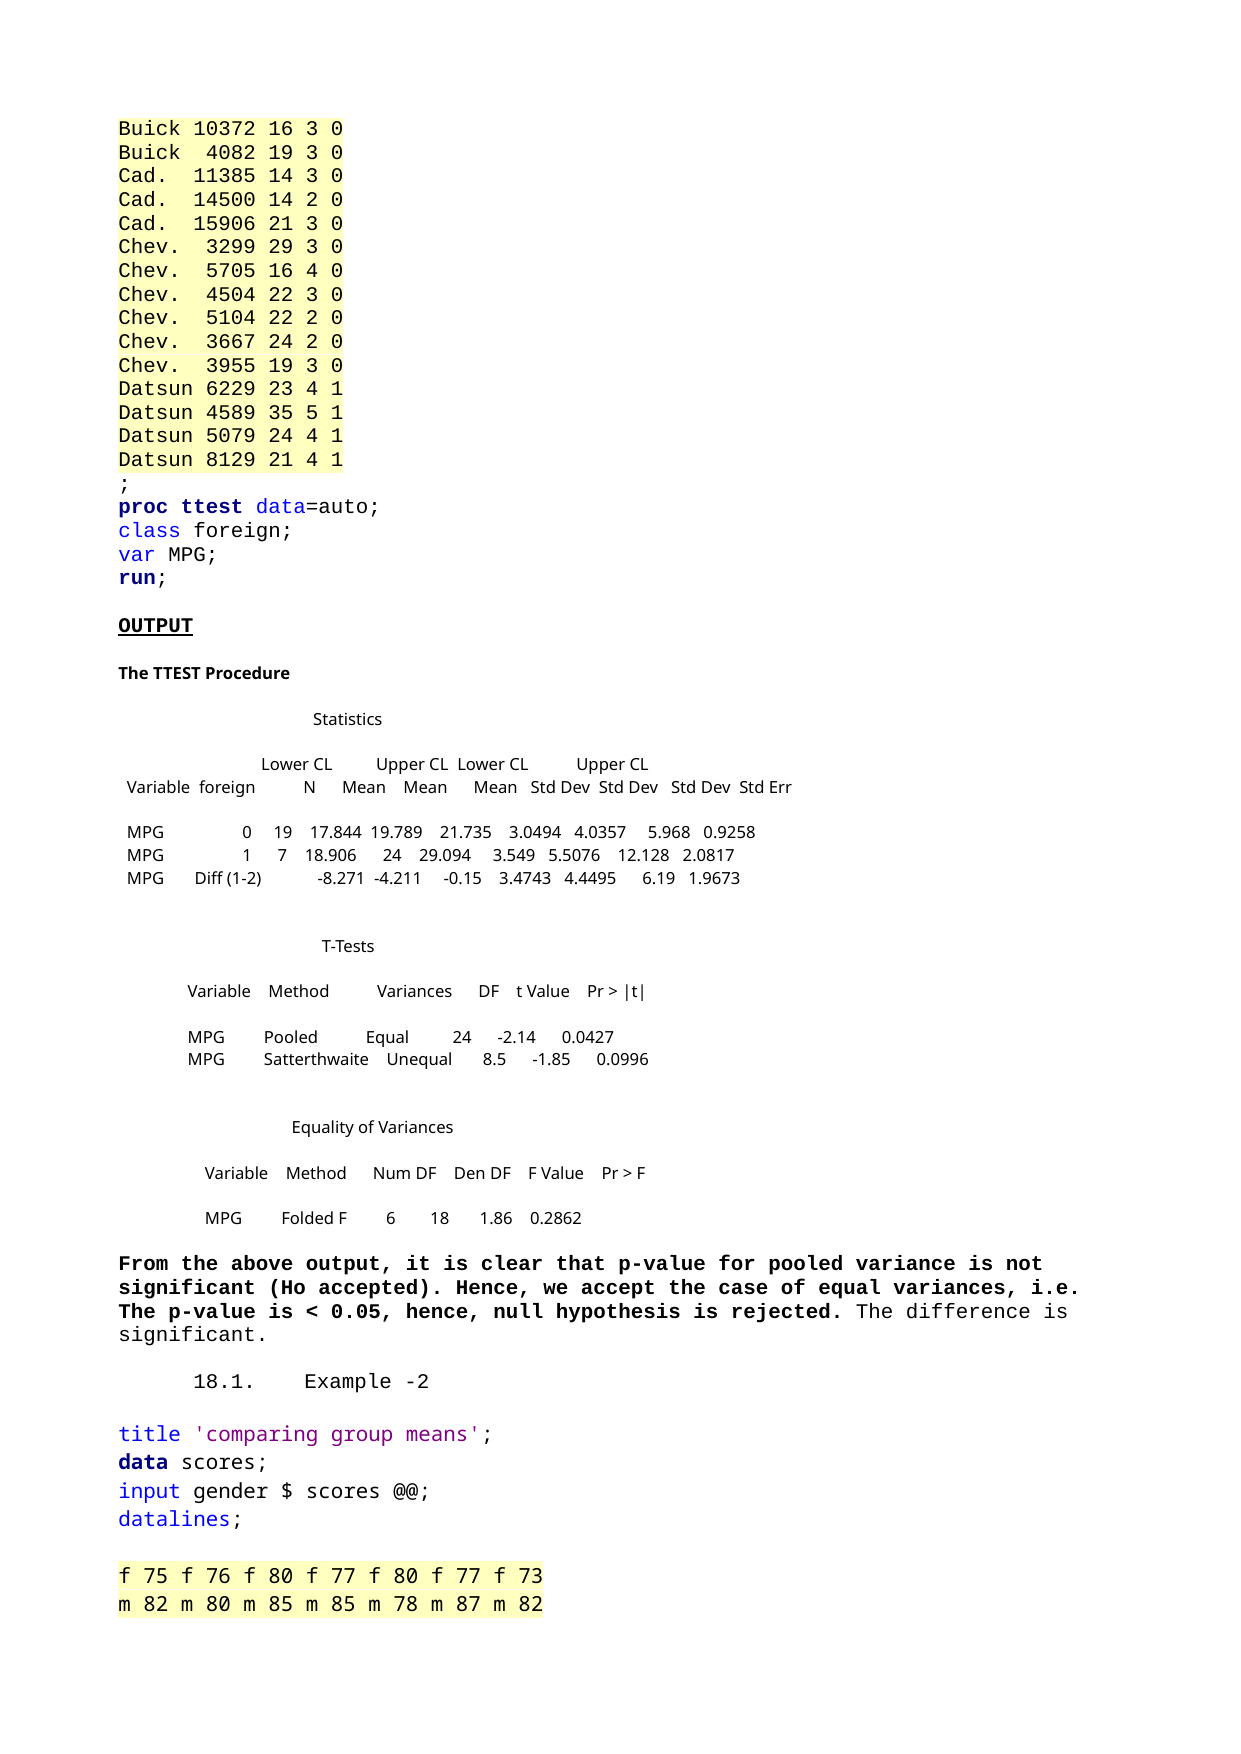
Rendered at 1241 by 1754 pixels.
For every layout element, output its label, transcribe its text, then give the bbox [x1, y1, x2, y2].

text Chev. 3955 19 3 0 [118, 354, 1122, 378]
text MPG Folded F 6 18 1.86 0.2862 [118, 1207, 1122, 1230]
text Cad. 14500 14 2 0 [118, 189, 1122, 213]
text Variable foreign N Mean Mean Mean Std Dev Std Dev Std Dev Std Err [118, 776, 1122, 798]
text m 82 m 80 m 85 m 85 m 78 m 87 m 82 [118, 1589, 1122, 1618]
text proc ttest data=auto; [118, 496, 1122, 520]
text MPG Satterthwaite Unequal 8.5 -1.85 0.0996 [118, 1048, 1122, 1071]
text MPG 0 19 17.844 19.789 21.735 3.0494 4.0357 5.968 0.9258 [118, 821, 1122, 844]
text Variable Method Num DF Den DF F Value Pr > F [118, 1162, 1122, 1184]
text T-Tests [118, 934, 1122, 957]
text run; [118, 567, 1122, 591]
text Equality of Variances [118, 1116, 1122, 1139]
text datalines; [118, 1504, 1122, 1533]
text var MPG; [118, 544, 1122, 567]
text Datsun 6229 23 4 1 [118, 378, 1122, 402]
text Chev. 3299 29 3 0 [118, 236, 1122, 260]
text MPG Pooled Equal 24 -2.14 0.0427 [118, 1025, 1122, 1048]
text MPG 1 7 18.906 24 29.094 3.549 5.5076 12.128 2.0817 [118, 844, 1122, 866]
text The TTEST Procedure [118, 662, 1122, 685]
text Buick 4082 19 3 0 [118, 142, 1122, 165]
text ; [118, 473, 1122, 496]
text From the above output, it is clear that p-value for pooled variance is not significant (Ho accepted). Hence, we accept the case of equal variances, i.e. The p-value is < 0.05, hence, null hypothesis is rejected. The difference is significant. [118, 1253, 1122, 1348]
text MPG Diff (1-2) -8.271 -4.211 -0.15 3.4743 4.4495 6.19 1.9673 [118, 866, 1122, 889]
text Cad. 11385 14 3 0 [118, 165, 1122, 189]
text Chev. 4504 22 3 0 [118, 284, 1122, 307]
text Datsun 8129 21 4 1 [118, 449, 1122, 473]
text Buick 10372 16 3 0 [118, 118, 1122, 142]
text Lower CL Upper CL Lower CL Upper CL [118, 753, 1122, 776]
text Variable Method Variances DF t Value Pr > |t| [118, 980, 1122, 1003]
text Datsun 5079 24 4 1 [118, 426, 1122, 449]
list Example -2 [193, 1372, 1122, 1395]
text Chev. 3667 24 2 0 [118, 331, 1122, 354]
text f 75 f 76 f 80 f 77 f 80 f 77 f 73 [118, 1561, 1122, 1589]
text Chev. 5104 22 2 0 [118, 307, 1122, 331]
text class foreign; [118, 520, 1122, 544]
text Datsun 4589 35 5 1 [118, 402, 1122, 426]
text OUTPUT [118, 615, 1122, 638]
text input gender $ scores @@; [118, 1476, 1122, 1504]
text Cad. 15906 21 3 0 [118, 213, 1122, 236]
text Statistics [118, 707, 1122, 730]
text title 'comparing group means'; [118, 1419, 1122, 1447]
text Chev. 5705 16 4 0 [118, 260, 1122, 284]
text data scores; [118, 1447, 1122, 1476]
